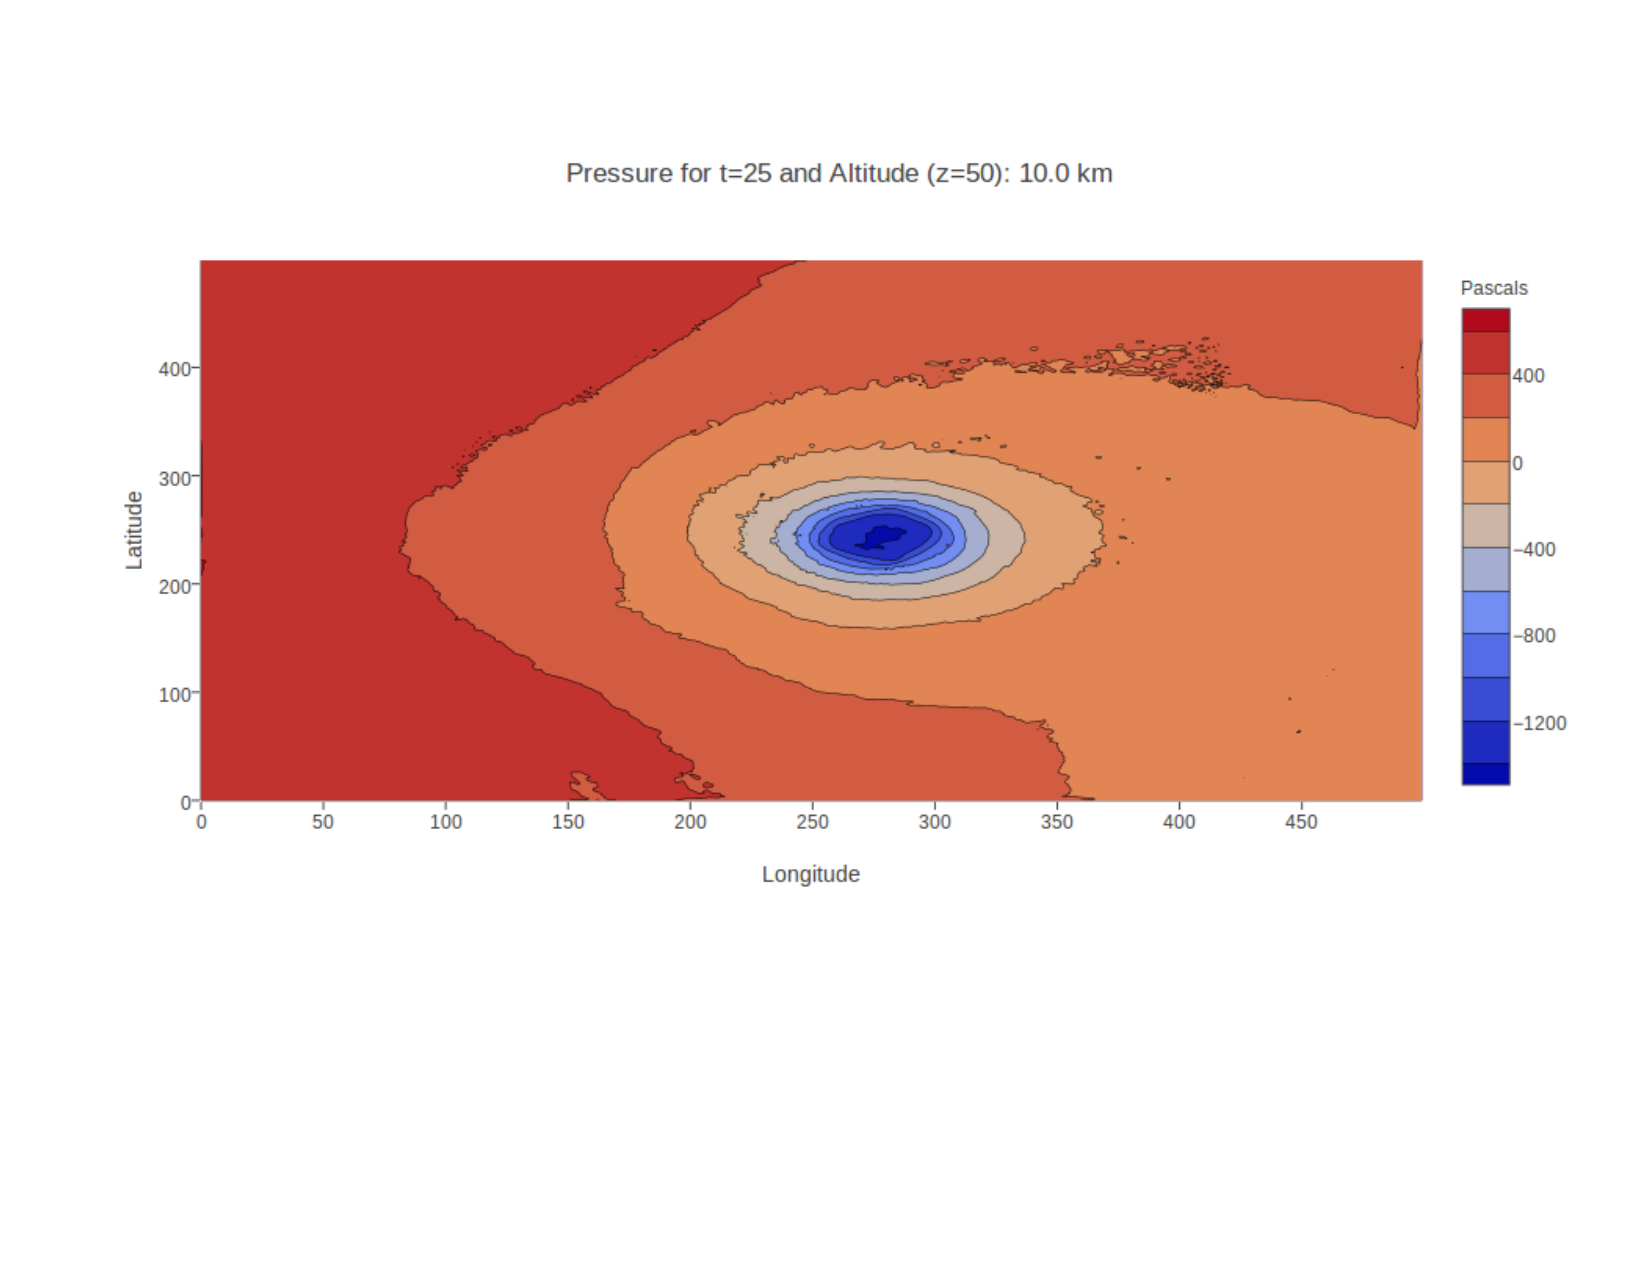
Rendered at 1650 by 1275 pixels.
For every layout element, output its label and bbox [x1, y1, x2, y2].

picture [76, 104, 1602, 926]
